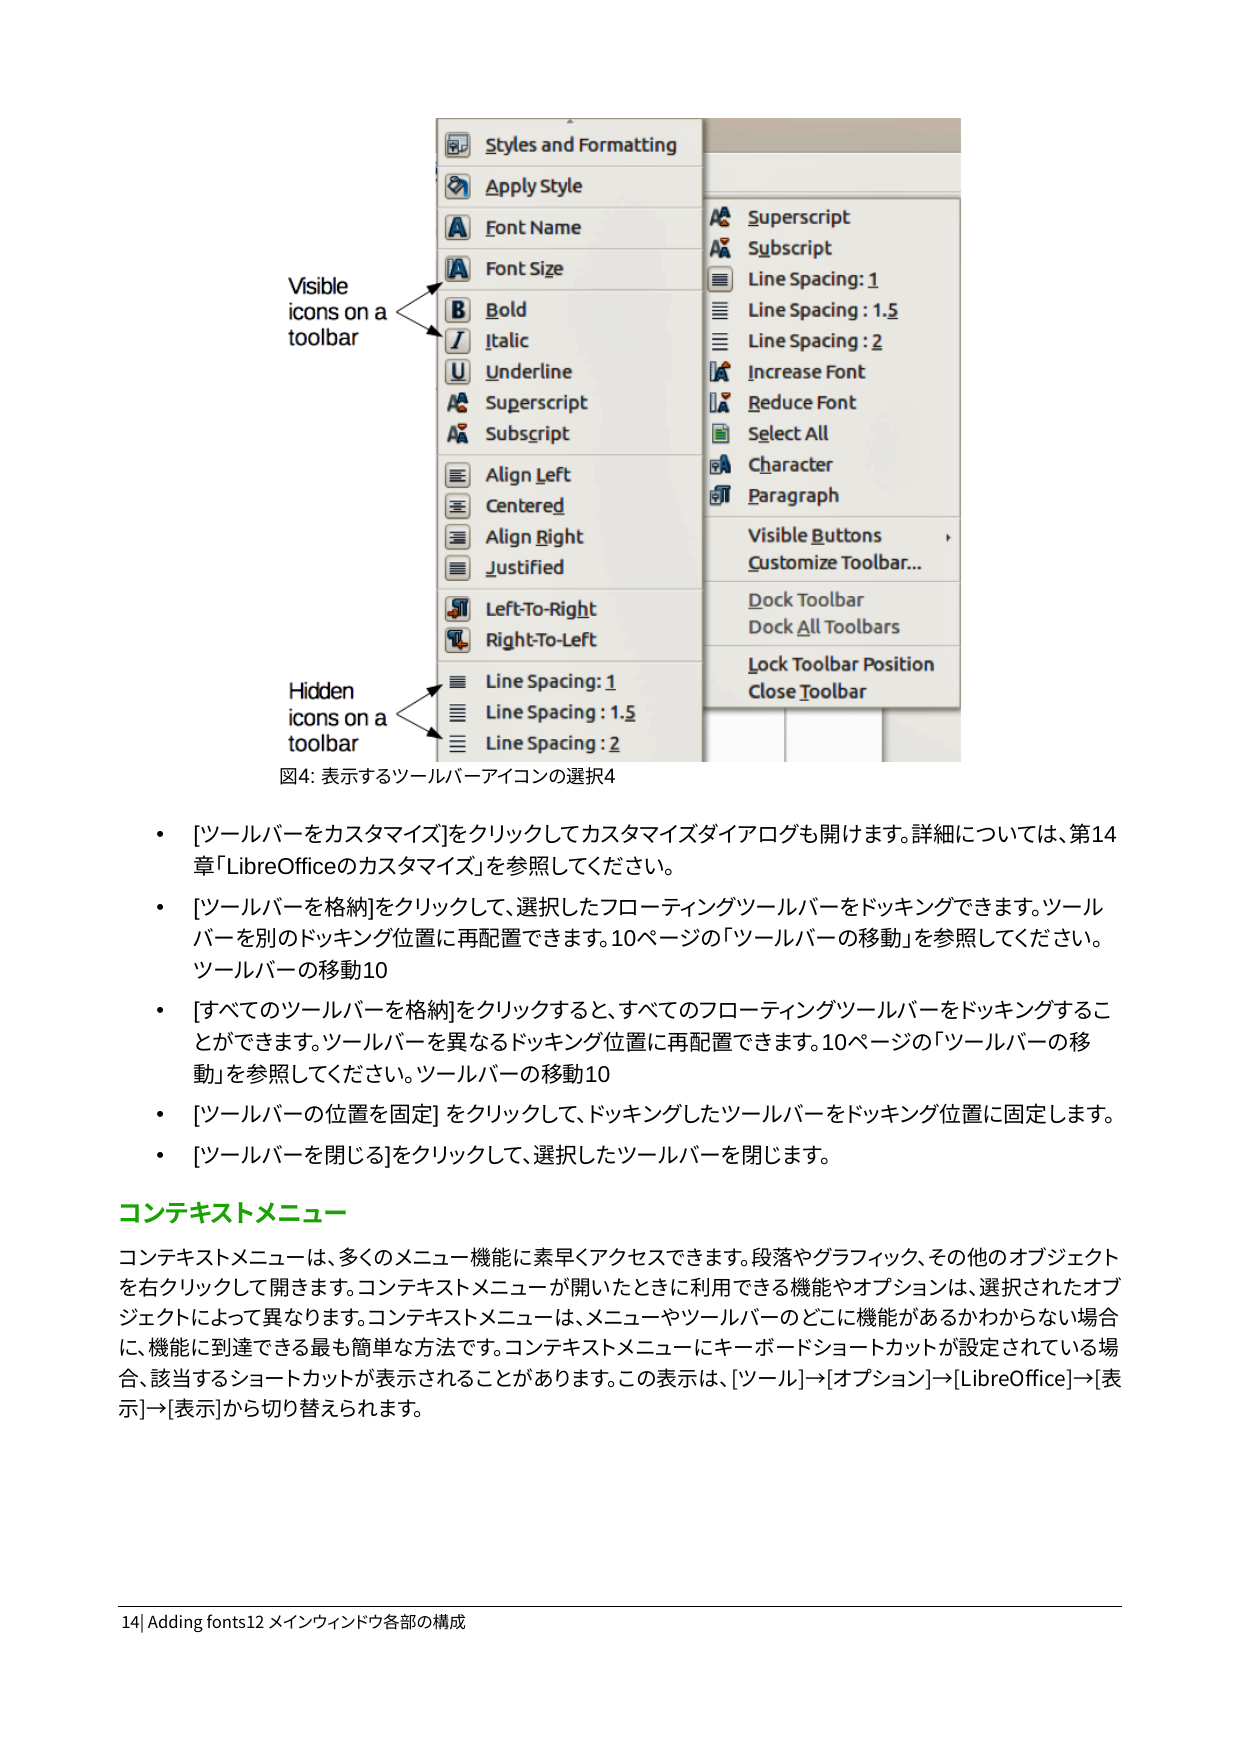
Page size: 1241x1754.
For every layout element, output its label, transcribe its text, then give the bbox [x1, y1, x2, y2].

list [ツールバーを格納]をクリックして、選択したフローティングツールバーをドッキングできます。ツールバーを別のドッキング位置に再配置できます。10ページの「ツールバーの移動」を参照してください。ツールバーの移動10 [156, 889, 1122, 984]
list [すべてのツールバーを格納]をクリックすると、すべてのフローティングツールバーをドッキングすることができます。ツールバーを異なるドッキング位置に再配置できます。10ページの「ツールバーの移動」を参照してください。ツールバーの移動10 [156, 993, 1122, 1088]
list [ツールバーの位置を固定] をクリックして、ドッキングしたツールバーをドッキング位置に固定します。 [156, 1097, 1122, 1129]
picture [279, 118, 962, 762]
list [ツールバーをカスタマイズ]をクリックしてカスタマイズダイアログも開けます。詳細については、第14章「LibreOfficeのカスタマイズ」を参照してください。 [156, 817, 1122, 881]
text コンテキストメニューは、多くのメニュー機能に素早くアクセスできます。段落やグラフィック、その他のオブジェクトを右クリックして開きます。コンテキストメニューが開いたときに利用できる機能やオプションは、選択されたオブジェクトによって異なります。コンテキストメニューは、メニューやツールバーのどこに機能があるかわからない場合に、機能に到達できる最も簡単な方法です。コンテキストメニューにキーボードショートカットが設定されている場合、該当するショートカットが表示されることがあります。この表示は、[ツール]→[オプション]→[LibreOffice]→[表示]→[表示]から切り替えられます。 [118, 1241, 1122, 1422]
subtitle コンテキストメニュー [118, 1193, 1122, 1229]
text 図4: 表示するツールバーアイコンの選択4 [279, 762, 961, 788]
list [ツールバーを閉じる]をクリックして、選択したツールバーを閉じます。 [156, 1138, 1122, 1169]
